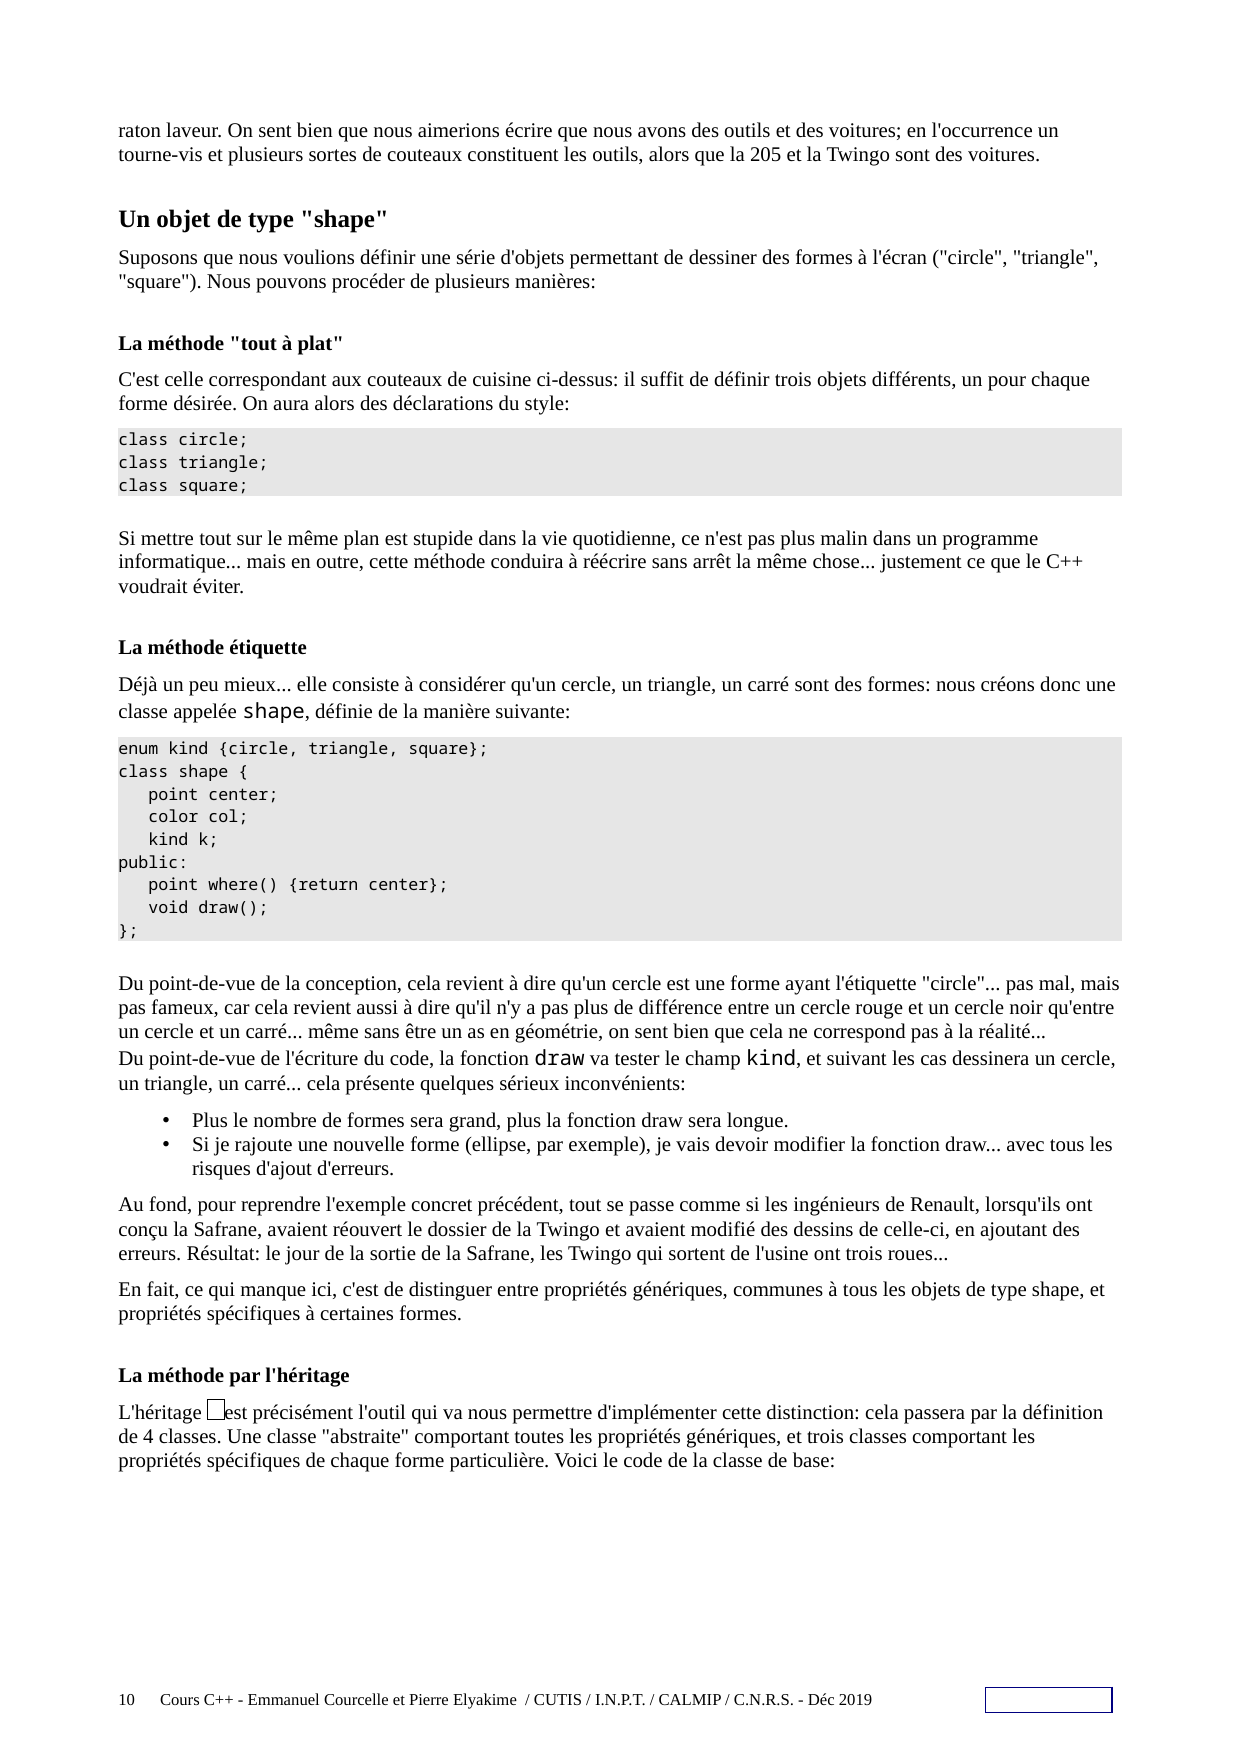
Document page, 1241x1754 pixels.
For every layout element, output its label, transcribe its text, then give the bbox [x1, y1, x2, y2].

text L'héritage est précisément l'outil qui va nous permettre d'implémenter cette distinction: cela passera par la définition de 4 classes. Une classe "abstraite" comportant toutes les propriétés génériques, et trois classes comportant les propriétés spécifiques de chaque forme particulière. Voici le code de la classe de base: [118, 1399, 1122, 1472]
subtitle La méthode par l'héritage [118, 1363, 1122, 1387]
text }; [118, 918, 1122, 941]
subtitle Un objet de type "shape" [118, 204, 1122, 232]
subtitle La méthode "tout à plat" [118, 331, 1122, 355]
text Si mettre tout sur le même plan est stupide dans la vie quotidienne, ce n'est pas plus malin dans un programme informatique... mais en outre, cette méthode conduira à réécrire sans arrêt la même chose... justement ce que le C++ voudrait éviter. [118, 525, 1122, 598]
text class circle; [118, 428, 1122, 451]
text enum kind {circle, triangle, square}; [118, 737, 1122, 759]
text Au fond, pour reprendre l'exemple concret précédent, tout se passe comme si les ingénieurs de Renault, lorsqu'ils ont conçu la Safrane, avaient réouvert le dossier de la Twingo et avaient modifié des dessins de celle-ci, en ajoutant des erreurs. Résultat: le jour de la sortie de la Safrane, les Twingo qui sortent de l'usine ont trois roues... [118, 1192, 1122, 1264]
text public: [118, 850, 1122, 873]
text point center; [118, 782, 1122, 805]
text Suposons que nous voulions définir une série d'objets permettant de dessiner des formes à l'écran ("circle", "triangle", "square"). Nous pouvons procéder de plusieurs manières: [118, 245, 1122, 293]
subtitle La méthode étiquette [118, 635, 1122, 659]
text C'est celle correspondant aux couteaux de cuisine ci-dessus: il suffit de définir trois objets différents, un pour chaque forme désirée. On aura alors des déclarations du style: [118, 367, 1122, 415]
text kind k; [118, 827, 1122, 850]
list Plus le nombre de formes sera grand, plus la fonction draw sera longue. [162, 1108, 1122, 1132]
text raton laveur. On sent bien que nous aimerions écrire que nous avons des outils et des voitures; en l'occurrence un tourne-vis et plusieurs sortes de couteaux constituent les outils, alors que la 205 et la Twingo sont des voitures. [118, 118, 1122, 166]
text color col; [118, 805, 1122, 827]
text void draw(); [118, 896, 1122, 918]
text class shape { [118, 759, 1122, 782]
text En fait, ce qui manque ici, c'est de distinguer entre propriétés génériques, communes à tous les objets de type shape, et propriétés spécifiques à certaines formes. [118, 1277, 1122, 1325]
text Déjà un peu mieux... elle consiste à considérer qu'un cercle, un triangle, un carré sont des formes: nous créons donc une classe appelée shape, définie de la manière suivante: [118, 672, 1122, 724]
text class triangle; [118, 451, 1122, 473]
text Du point-de-vue de la conception, cela revient à dire qu'un cercle est une forme ayant l'étiquette "circle"... pas mal, mais pas fameux, car cela revient aussi à dire qu'il n'y a pas plus de différence entre un cercle rouge et un cercle noir qu'entre un cercle et un carré... même sans être un as en géométrie, on sent bien que cela ne correspond pas à la réalité... Du point-de-vue de l'écriture du code, la fonction draw va tester le champ kind, et suivant les cas dessinera un cercle, un triangle, un carré... cela présente quelques sérieux inconvénients: [118, 971, 1122, 1095]
text point where() {return center}; [118, 873, 1122, 896]
list Si je rajoute une nouvelle forme (ellipse, par exemple), je vais devoir modifier la fonction draw... avec tous les risques d'ajout d'erreurs. [162, 1132, 1122, 1180]
text class square; [118, 473, 1122, 496]
